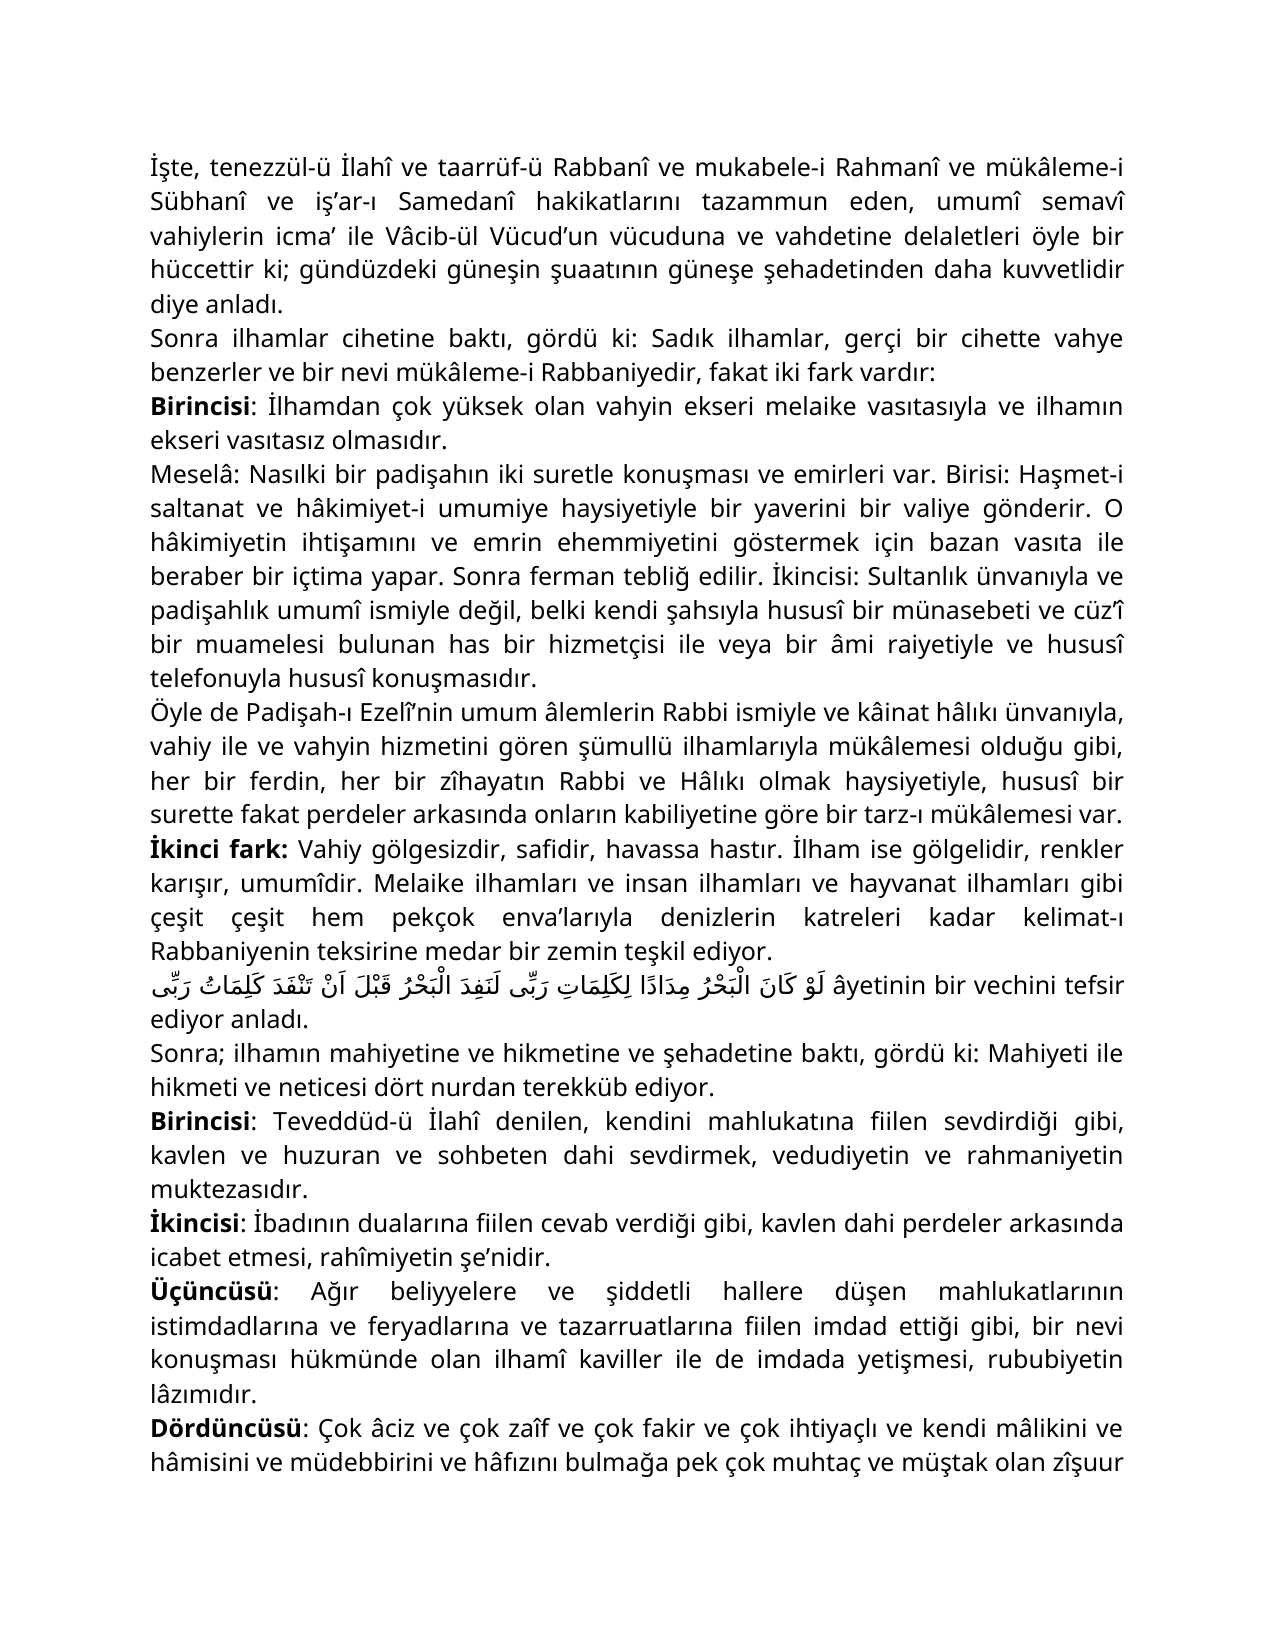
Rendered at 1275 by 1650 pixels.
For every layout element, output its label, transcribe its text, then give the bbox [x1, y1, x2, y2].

text İşte, tenezzül-ü İlahî ve taarrüf-ü Rabbanî ve mukabele-i Rahmanî ve mükâleme-i Sübhanî ve iş’ar-ı Samedanî hakikatlarını tazammun eden, umumî semavî vahiylerin icma’ ile Vâcib-ül Vücud’un vücuduna ve vahdetine delaletleri öyle bir hüccettir ki; gündüzdeki güneşin şuaatının güneşe şehadetinden daha kuvvetlidir diye anladı. [150, 150, 1125, 320]
text Sonra; ilhamın mahiyetine ve hikmetine ve şehadetine baktı, gördü ki: Mahiyeti ile hikmeti ve neticesi dört nurdan terekküb ediyor. [150, 1036, 1125, 1104]
text لَوْ كَانَ الْبَحْرُ مِدَادًا لِكَلِمَاتِ رَبِّى لَنَفِدَ الْبَحْرُ قَبْلَ اَنْ تَنْفَدَ كَلِمَاتُ رَبِّى âyetinin bir vechini tefsir ediyor anladı. [150, 967, 1125, 1036]
text İkincisi: İbadının dualarına fiilen cevab verdiği gibi, kavlen dahi perdeler arkasında icabet etmesi, rahîmiyetin şe’nidir. [150, 1206, 1125, 1274]
text Üçüncüsü: Ağır beliyyelere ve şiddetli hallere düşen mahlukatlarının istimdadlarına ve feryadlarına ve tazarruatlarına fiilen imdad ettiği gibi, bir nevi konuşması hükmünde olan ilhamî kaviller ile de imdada yetişmesi, rububiyetin lâzımıdır. [150, 1274, 1125, 1410]
text Birincisi: İlhamdan çok yüksek olan vahyin ekseri melaike vasıtasıyla ve ilhamın ekseri vasıtasız olmasıdır. [150, 388, 1125, 457]
text Sonra ilhamlar cihetine baktı, gördü ki: Sadık ilhamlar, gerçi bir cihette vahye benzerler ve bir nevi mükâleme-i Rabbaniyedir, fakat iki fark vardır: [150, 320, 1125, 388]
text Birincisi: Teveddüd-ü İlahî denilen, kendini mahlukatına fiilen sevdirdiği gibi, kavlen ve huzuran ve sohbeten dahi sevdirmek, vedudiyetin ve rahmaniyetin muktezasıdır. [150, 1104, 1125, 1206]
text Öyle de Padişah-ı Ezelî’nin umum âlemlerin Rabbi ismiyle ve kâinat hâlıkı ünvanıyla, vahiy ile ve vahyin hizmetini gören şümullü ilhamlarıyla mükâlemesi olduğu gibi, her bir ferdin, her bir zîhayatın Rabbi ve Hâlıkı olmak haysiyetiyle, hususî bir surette fakat perdeler arkasında onların kabiliyetine göre bir tarz-ı mükâlemesi var. [150, 695, 1125, 831]
text Meselâ: Nasılki bir padişahın iki suretle konuşması ve emirleri var. Birisi: Haşmet-i saltanat ve hâkimiyet-i umumiye haysiyetiyle bir yaverini bir valiye gönderir. O hâkimiyetin ihtişamını ve emrin ehemmiyetini göstermek için bazan vasıta ile beraber bir içtima yapar. Sonra ferman tebliğ edilir. İkincisi: Sultanlık ünvanıyla ve padişahlık umumî ismiyle değil, belki kendi şahsıyla hususî bir münasebeti ve cüz’î bir muamelesi bulunan has bir hizmetçisi ile veya bir âmi raiyetiyle ve hususî telefonuyla hususî konuşmasıdır. [150, 457, 1125, 695]
text İkinci fark: Vahiy gölgesizdir, safidir, havassa hastır. İlham ise gölgelidir, renkler karışır, umumîdir. Melaike ilhamları ve insan ilhamları ve hayvanat ilhamları gibi çeşit çeşit hem pekçok enva’larıyla denizlerin katreleri kadar kelimat-ı Rabbaniyenin teksirine medar bir zemin teşkil ediyor. [150, 831, 1125, 967]
text Dördüncüsü: Çok âciz ve çok zaîf ve çok fakir ve çok ihtiyaçlı ve kendi mâlikini ve hâmisini ve müdebbirini ve hâfızını bulmağa pek çok muhtaç ve müştak olan zîşuur [150, 1410, 1125, 1478]
